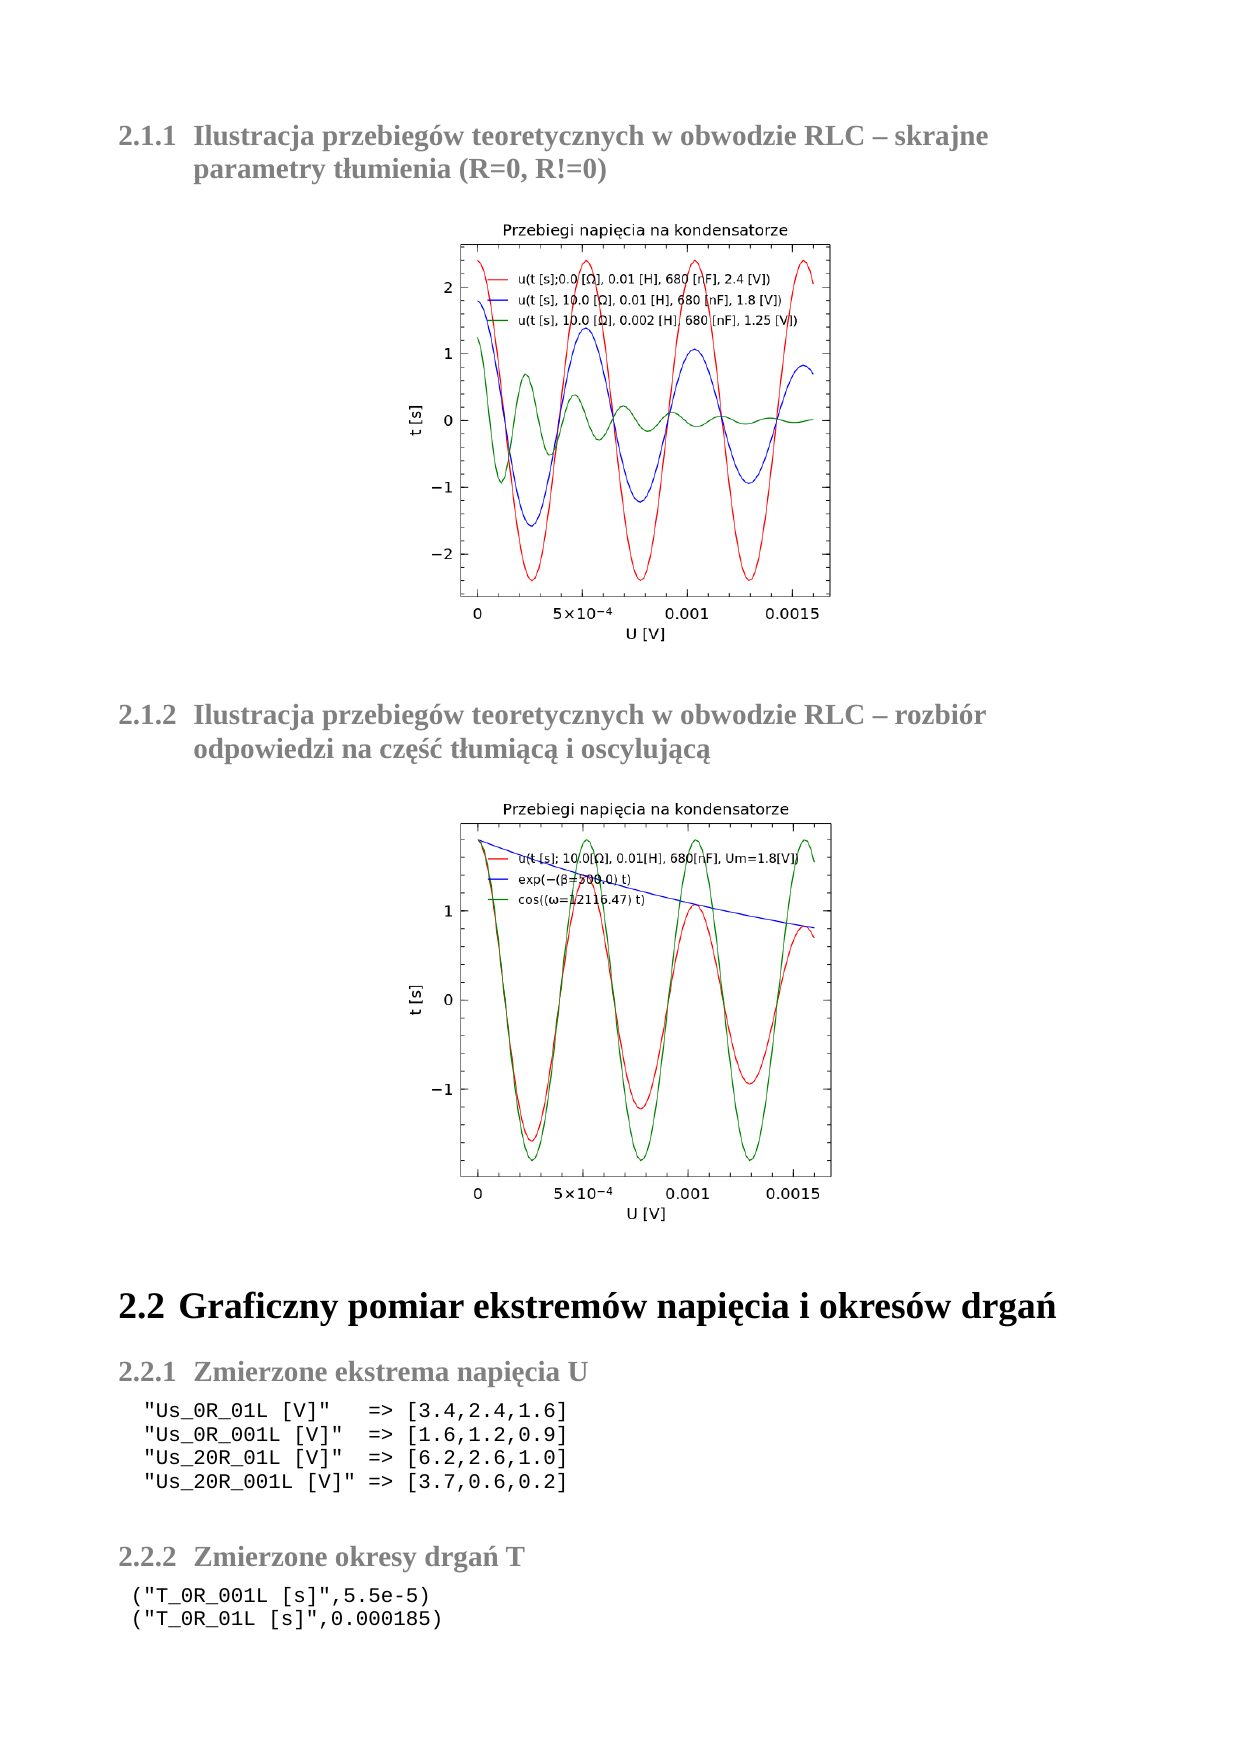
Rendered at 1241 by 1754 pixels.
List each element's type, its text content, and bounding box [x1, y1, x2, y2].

subtitle Ilustracja przebiegów teoretycznych w obwodzie RLC – skrajne parametry tłumienia (R=0, R!=0) [118, 118, 1122, 185]
picture [387, 776, 853, 1243]
text "Us_0R_001L [V]" => [1.6,1.2,0.9] [118, 1424, 1122, 1447]
subtitle Zmierzone okresy drgań T [118, 1539, 1122, 1572]
subtitle Ilustracja przebiegów teoretycznych w obwodzie RLC – rozbiór odpowiedzi na część tłumiącą i oscylującą [118, 697, 1122, 764]
text ("T_0R_001L [s]",5.5e-5) [118, 1585, 1122, 1608]
picture [387, 197, 853, 663]
text "Us_20R_001L [V]" => [3.7,0.6,0.2] [118, 1471, 1122, 1494]
subtitle Graficzny pomiar ekstremów napięcia i okresów drgań [118, 1284, 1122, 1327]
text "Us_0R_01L [V]" => [3.4,2.4,1.6] [118, 1400, 1122, 1424]
subtitle Zmierzone ekstrema napięcia U [118, 1354, 1122, 1387]
text ("T_0R_01L [s]",0.000185) [118, 1608, 1122, 1632]
text "Us_20R_01L [V]" => [6.2,2.6,1.0] [118, 1447, 1122, 1471]
